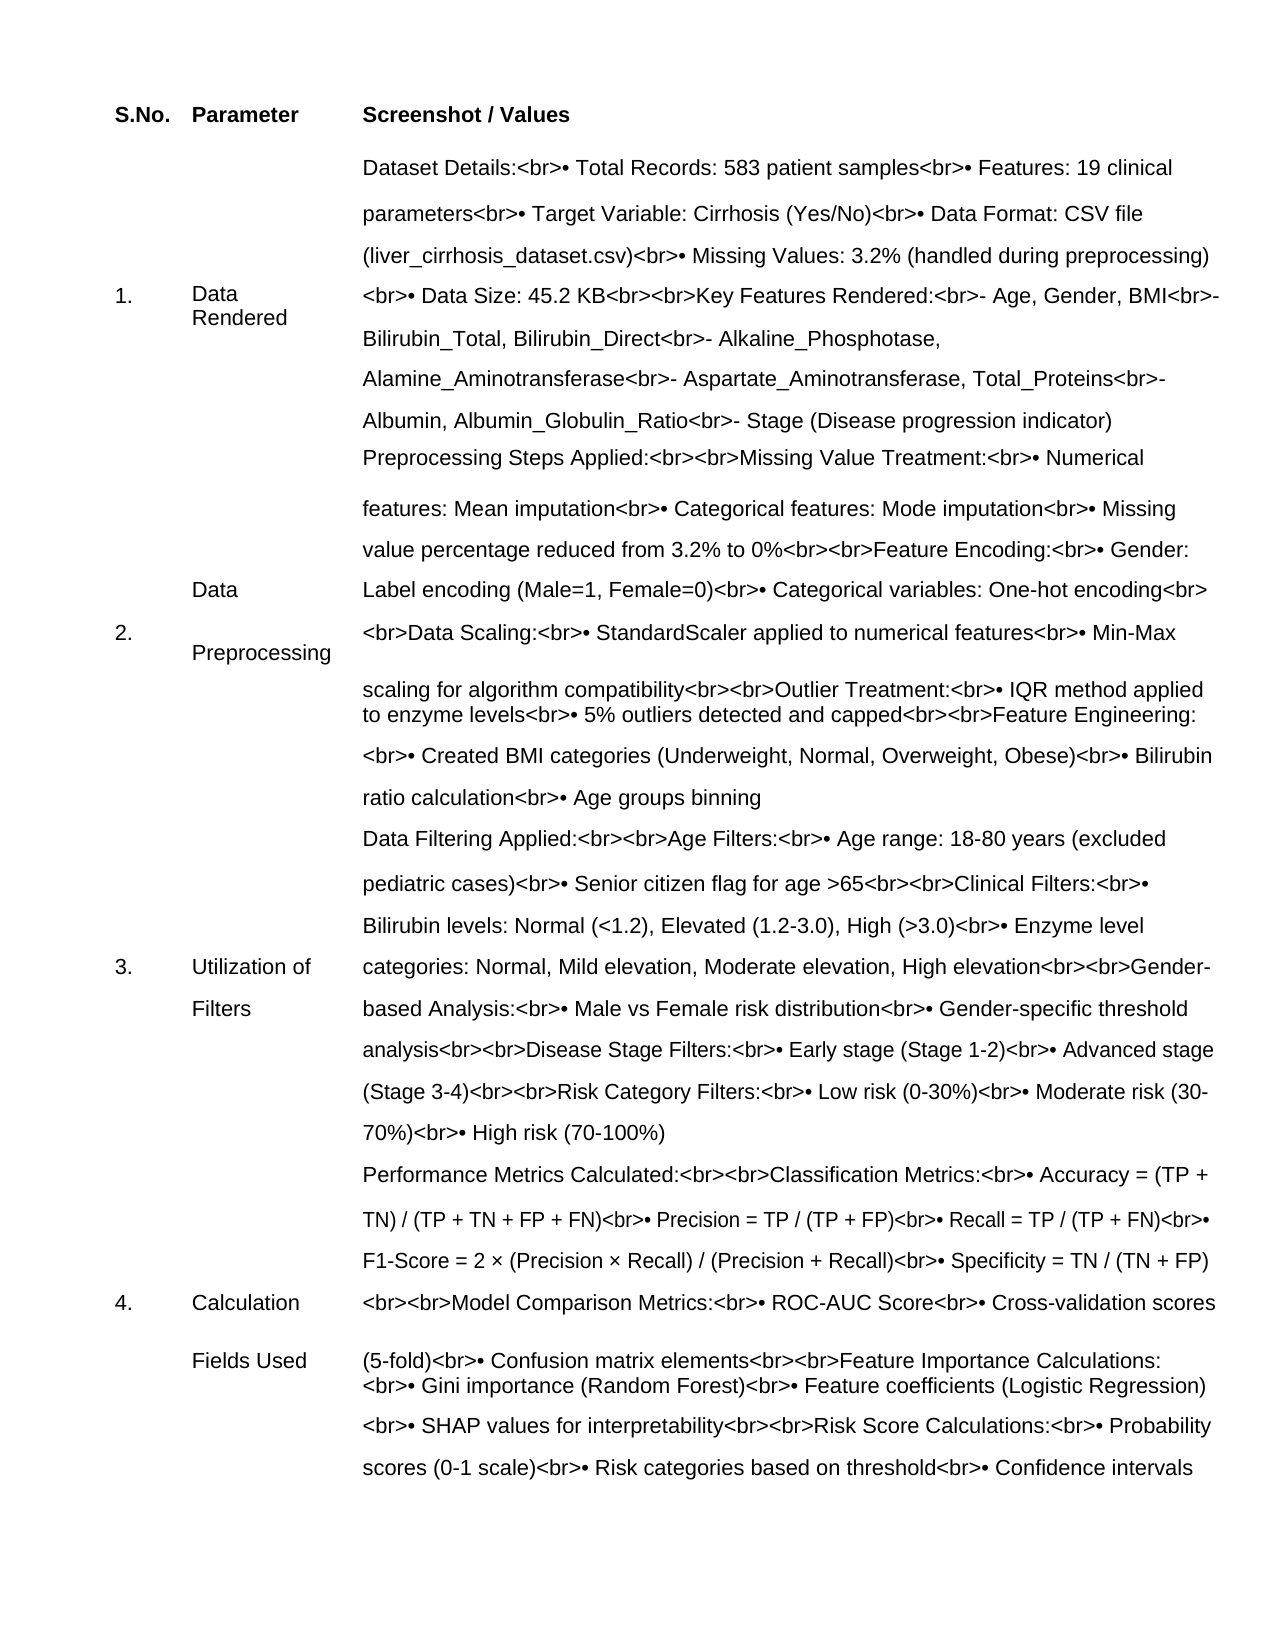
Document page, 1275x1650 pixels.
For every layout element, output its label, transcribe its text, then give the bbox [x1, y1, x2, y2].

table_cell 70%)<br>• High risk (70-100%) [349, 1119, 1222, 1162]
table_cell [75, 702, 104, 743]
table_cell [104, 871, 179, 913]
table_cell TN) / (TP + TN + FP + FN)<br>• Precision = TP / (TP + FP)<br>• Recall = TP / (TP + FN)<br>• [349, 1207, 1222, 1247]
table_cell [75, 577, 104, 619]
table_cell [104, 680, 179, 702]
table_cell [1222, 326, 1250, 346]
table_cell [75, 871, 104, 913]
table_cell [1222, 1413, 1250, 1455]
table_cell Performance Metrics Calculated:<br><br>Classification Metrics:<br>• Accuracy = (TP + [349, 1162, 1222, 1207]
table_cell 2. [104, 619, 179, 660]
table_cell [104, 409, 179, 444]
table_cell analysis<br><br>Disease Stage Filters:<br>• Early stage (Stage 1-2)<br>• Advanced stage [349, 1037, 1222, 1079]
table_cell [75, 1330, 104, 1351]
table_cell [1222, 1248, 1250, 1290]
table_cell 4. [104, 1290, 179, 1351]
table_cell [179, 702, 349, 743]
table_cell Preprocessing Steps Applied:<br><br>Missing Value Treatment:<br>• Numerical [349, 444, 1222, 496]
table_cell [75, 243, 104, 283]
table_cell Label encoding (Male=1, Female=0)<br>• Categorical variables: One-hot encoding<br> [349, 577, 1222, 619]
table_cell [75, 1207, 104, 1247]
table_cell [1222, 996, 1250, 1016]
table_cell based Analysis:<br>• Male vs Female risk distribution<br>• Gender-specific threshold [349, 996, 1222, 1037]
table_cell 3. [104, 954, 179, 1016]
table_cell Calculation [179, 1290, 349, 1330]
table_cell Bilirubin_Total, Bilirubin_Direct<br>- Alkaline_Phosphotase, [349, 326, 1222, 366]
table_cell Dataset Details:<br>• Total Records: 583 patient samples<br>• Features: 19 clinical [349, 155, 1222, 201]
table_cell [179, 913, 349, 954]
table_cell [179, 826, 349, 871]
table_cell (liver_cirrhosis_dataset.csv)<br>• Missing Values: 3.2% (handled during preprocessing) [349, 243, 1222, 283]
table_cell [1222, 284, 1250, 305]
table_cell [75, 640, 104, 660]
table_cell [104, 826, 179, 871]
table_cell Data [179, 284, 349, 305]
table_cell [179, 1119, 349, 1162]
table_cell [179, 1037, 349, 1079]
table_cell [179, 1455, 349, 1496]
table_cell [1222, 243, 1250, 283]
table_cell [1222, 954, 1250, 996]
table_cell Preprocessing [179, 640, 349, 680]
table_header [75, 102, 104, 155]
table_cell [1222, 1016, 1250, 1037]
table_cell [1222, 305, 1250, 326]
table_cell [104, 785, 179, 826]
table_cell Utilization of [179, 954, 349, 996]
table_cell [75, 913, 104, 954]
table_cell [104, 1016, 179, 1037]
table_cell 1. [104, 284, 179, 326]
table_cell [104, 1455, 179, 1496]
table_cell <br>Data Scaling:<br>• StandardScaler applied to numerical features<br>• Min-Max [349, 619, 1222, 660]
table_cell (5-fold)<br>• Confusion matrix elements<br><br>Feature Importance Calculations: [349, 1351, 1222, 1372]
table_cell [179, 871, 349, 913]
table_cell [1222, 785, 1250, 826]
table_cell [1222, 1351, 1250, 1372]
table_cell [179, 243, 349, 283]
table_cell to enzyme levels<br>• 5% outliers detected and capped<br><br>Feature Engineering: [349, 702, 1222, 743]
table_cell [104, 1162, 179, 1207]
table_cell [104, 155, 179, 201]
table_cell [179, 201, 349, 243]
table_cell [179, 155, 349, 201]
table_cell [349, 1330, 1222, 1351]
table_cell F1-Score = 2 × (Precision × Recall) / (Precision + Recall)<br>• Specificity = TN / (TN + FP) [349, 1248, 1222, 1290]
table_cell [349, 660, 1222, 680]
table_cell pediatric cases)<br>• Senior citizen flag for age >65<br><br>Clinical Filters:<br>• [349, 871, 1222, 913]
table_cell <br>• Data Size: 45.2 KB<br><br>Key Features Rendered:<br>- Age, Gender, BMI<br>- [349, 284, 1222, 326]
table_header Parameter [179, 102, 349, 155]
table_cell [1222, 1119, 1250, 1162]
table_cell [75, 537, 104, 577]
table_cell [75, 1455, 104, 1496]
table_cell Bilirubin levels: Normal (<1.2), Elevated (1.2-3.0), High (>3.0)<br>• Enzyme level [349, 913, 1222, 954]
table_cell [104, 1413, 179, 1455]
table_cell features: Mean imputation<br>• Categorical features: Mode imputation<br>• Missing [349, 496, 1222, 537]
table_cell [104, 913, 179, 954]
table_cell [1222, 1455, 1250, 1496]
table_cell [179, 366, 349, 408]
table_cell <br>• Created BMI categories (Underweight, Normal, Overweight, Obese)<br>• Bilirubin [349, 743, 1222, 785]
table_cell [75, 201, 104, 243]
table_cell [75, 1079, 104, 1119]
table_cell [75, 284, 104, 305]
table_cell [75, 1037, 104, 1079]
table_cell [1222, 444, 1250, 496]
table_cell [179, 409, 349, 444]
table_cell [104, 1351, 179, 1372]
table_cell [75, 1248, 104, 1290]
table_cell Filters [179, 996, 349, 1037]
table_cell [179, 1330, 349, 1351]
table_cell [179, 743, 349, 785]
table_cell [1222, 155, 1250, 201]
table_cell [179, 785, 349, 826]
table_cell [179, 537, 349, 577]
table_cell [179, 1373, 349, 1413]
table_cell [104, 1373, 179, 1413]
table_header Screenshot / Values [349, 102, 1222, 155]
table_cell Alamine_Aminotransferase<br>- Aspartate_Aminotransferase, Total_Proteins<br>- [349, 366, 1222, 408]
table_cell [1222, 1373, 1250, 1413]
table_cell [75, 1413, 104, 1455]
table_cell [75, 660, 104, 680]
table_cell [104, 346, 179, 366]
table_cell [1222, 1290, 1250, 1330]
table_cell [75, 743, 104, 785]
table_cell [1222, 680, 1250, 702]
table_cell [75, 326, 104, 346]
table_cell <br>• SHAP values for interpretability<br><br>Risk Score Calculations:<br>• Probability [349, 1413, 1222, 1455]
table_cell [104, 326, 179, 346]
table_cell [1222, 409, 1250, 444]
table_cell [179, 1207, 349, 1247]
table_cell [104, 537, 179, 577]
table_cell [104, 496, 179, 537]
table_cell scores (0-1 scale)<br>• Risk categories based on threshold<br>• Confidence intervals [349, 1455, 1222, 1496]
table_cell [1222, 577, 1250, 619]
table_cell ratio calculation<br>• Age groups binning [349, 785, 1222, 826]
table_cell parameters<br>• Target Variable: Cirrhosis (Yes/No)<br>• Data Format: CSV file [349, 201, 1222, 243]
table_cell scaling for algorithm compatibility<br><br>Outlier Treatment:<br>• IQR method applied [349, 680, 1222, 702]
table_cell Data [179, 577, 349, 640]
table_cell [1222, 1207, 1250, 1247]
table_cell [1222, 702, 1250, 743]
table_cell [104, 743, 179, 785]
table_cell [1222, 913, 1250, 954]
table_cell [1222, 660, 1250, 680]
table_cell [179, 1162, 349, 1207]
table_cell [104, 1207, 179, 1247]
table_cell Fields Used [179, 1351, 349, 1372]
table_cell [179, 1413, 349, 1455]
table_cell [75, 619, 104, 640]
table_header [1222, 102, 1250, 155]
table_cell [75, 785, 104, 826]
table_cell Data Filtering Applied:<br><br>Age Filters:<br>• Age range: 18-80 years (excluded [349, 826, 1222, 871]
table_cell [75, 346, 104, 366]
table_cell [75, 1119, 104, 1162]
table_cell <br>• Gini importance (Random Forest)<br>• Feature coefficients (Logistic Regression) [349, 1373, 1222, 1413]
table_cell [1222, 201, 1250, 243]
table_cell [104, 201, 179, 243]
table_cell [179, 1248, 349, 1290]
table_cell [104, 1248, 179, 1290]
table_cell [75, 826, 104, 871]
table_cell [1222, 366, 1250, 408]
table_cell [1222, 346, 1250, 366]
table_cell [104, 1119, 179, 1162]
table_cell (Stage 3-4)<br><br>Risk Category Filters:<br>• Low risk (0-30%)<br>• Moderate risk (30- [349, 1079, 1222, 1119]
table_cell [179, 444, 349, 496]
table_cell [75, 366, 104, 408]
table_cell [1222, 1037, 1250, 1079]
table_cell [75, 1373, 104, 1413]
table_cell [104, 243, 179, 283]
table_cell [1222, 496, 1250, 537]
table_cell <br><br>Model Comparison Metrics:<br>• ROC-AUC Score<br>• Cross-validation scores [349, 1290, 1222, 1330]
table_cell [104, 577, 179, 619]
table_cell [75, 496, 104, 537]
table_cell [1222, 640, 1250, 660]
table_cell [1222, 1162, 1250, 1207]
table_cell [75, 1351, 104, 1372]
table_cell [104, 702, 179, 743]
table_cell [104, 444, 179, 496]
table_cell [1222, 743, 1250, 785]
table_cell [75, 444, 104, 496]
table_cell [75, 305, 104, 326]
table_cell [1222, 871, 1250, 913]
table_cell [75, 1162, 104, 1207]
table_cell [179, 346, 349, 366]
table_cell [75, 996, 104, 1016]
table_cell [75, 1290, 104, 1330]
table_cell [179, 1079, 349, 1119]
table_cell Albumin, Albumin_Globulin_Ratio<br>- Stage (Disease progression indicator) [349, 409, 1222, 444]
table_cell [75, 1016, 104, 1037]
table_cell [179, 496, 349, 537]
table_cell [104, 660, 179, 680]
table_cell [75, 680, 104, 702]
table_cell [1222, 1079, 1250, 1119]
table_cell [75, 954, 104, 996]
table_cell [1222, 826, 1250, 871]
table_cell [1222, 619, 1250, 640]
table_cell [75, 409, 104, 444]
table_cell [75, 155, 104, 201]
table_cell value percentage reduced from 3.2% to 0%<br><br>Feature Encoding:<br>• Gender: [349, 537, 1222, 577]
table_cell [104, 1037, 179, 1079]
table_cell [1222, 1330, 1250, 1351]
table_header S.No. [104, 102, 179, 155]
table_cell categories: Normal, Mild elevation, Moderate elevation, High elevation<br><br>Gender- [349, 954, 1222, 996]
table_cell [104, 1079, 179, 1119]
table_cell Rendered [179, 305, 349, 346]
table_cell [1222, 537, 1250, 577]
table_cell [104, 366, 179, 408]
table_cell [179, 680, 349, 702]
